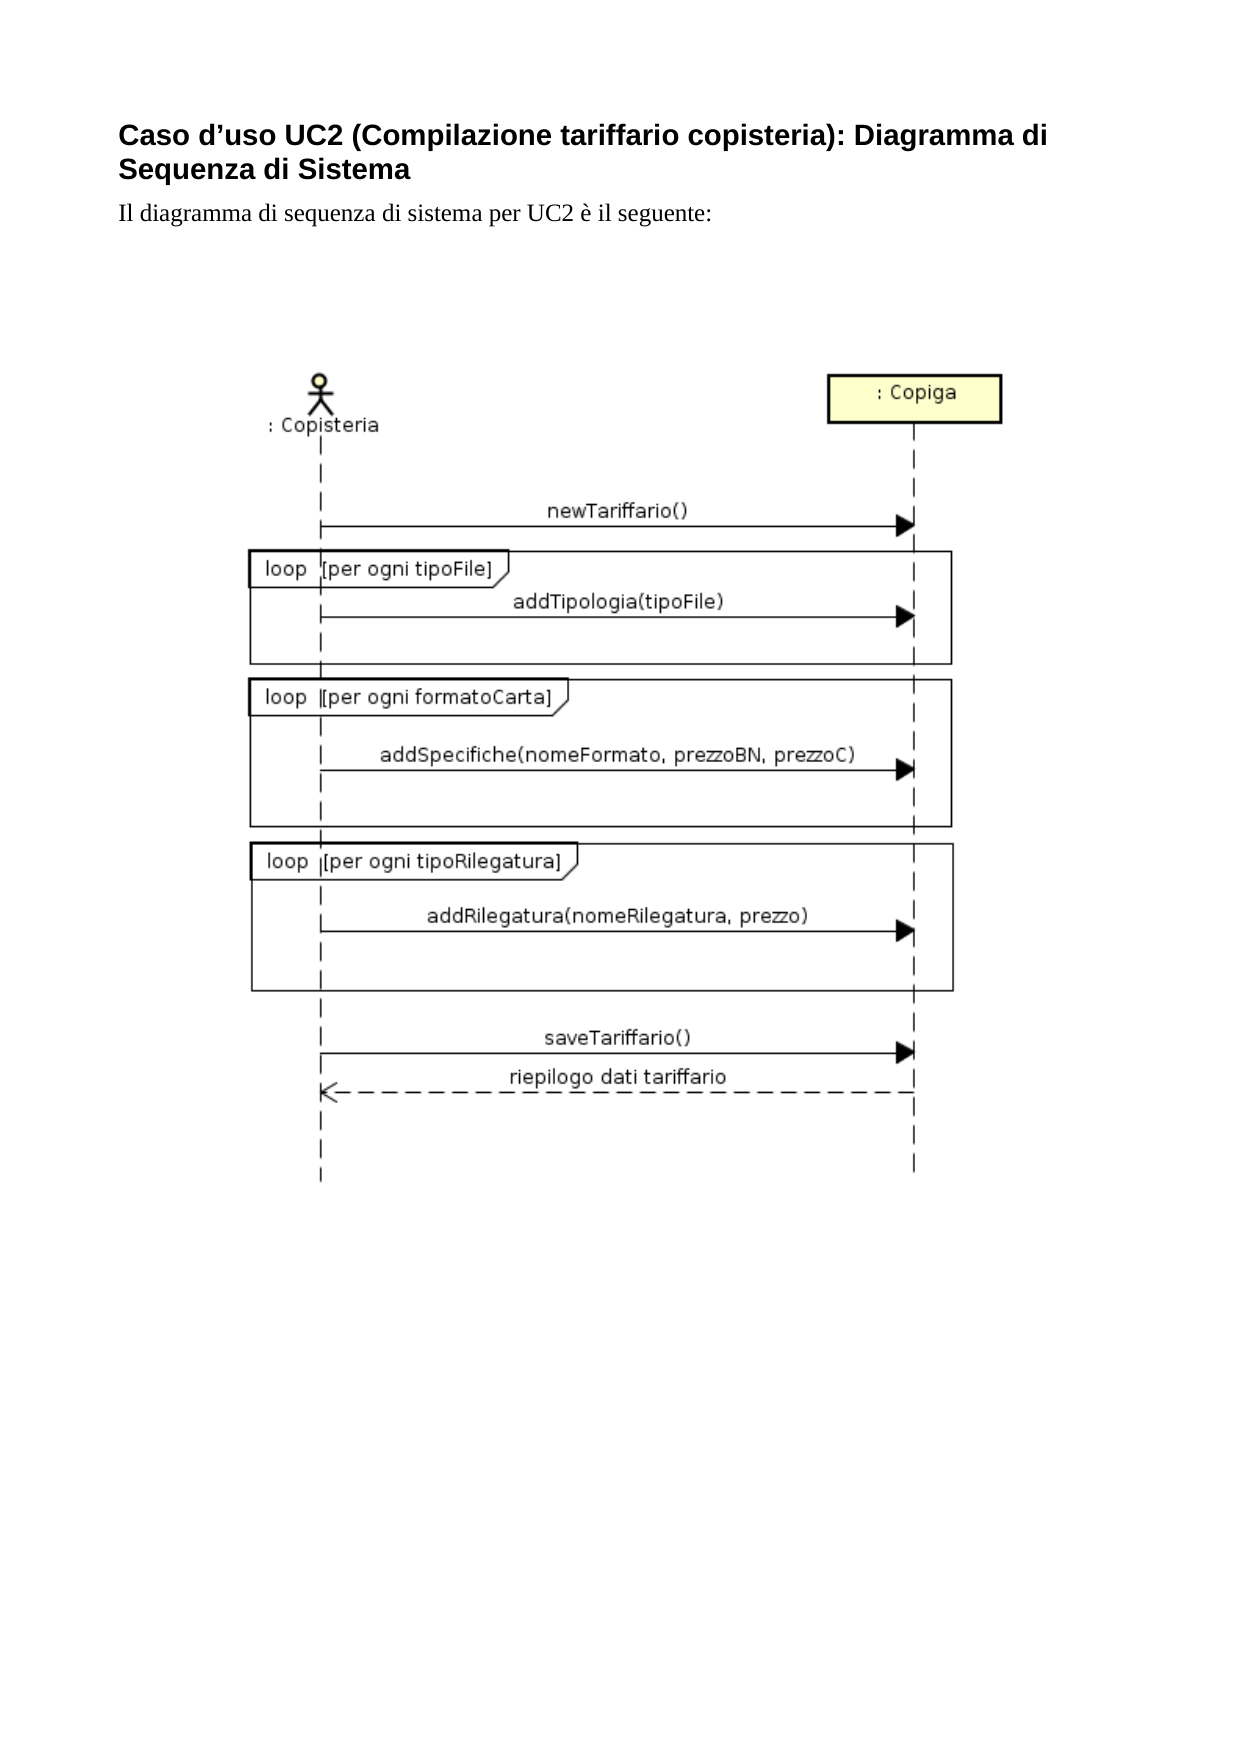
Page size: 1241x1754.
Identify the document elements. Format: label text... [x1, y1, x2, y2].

text Il diagramma di sequenza di sistema per UC2 è il seguente: [118, 198, 1122, 227]
picture [217, 368, 1023, 1192]
subtitle Caso d’uso UC2 (Compilazione tariffario copisteria): Diagramma di Sequenza di Sistema [118, 118, 1122, 186]
